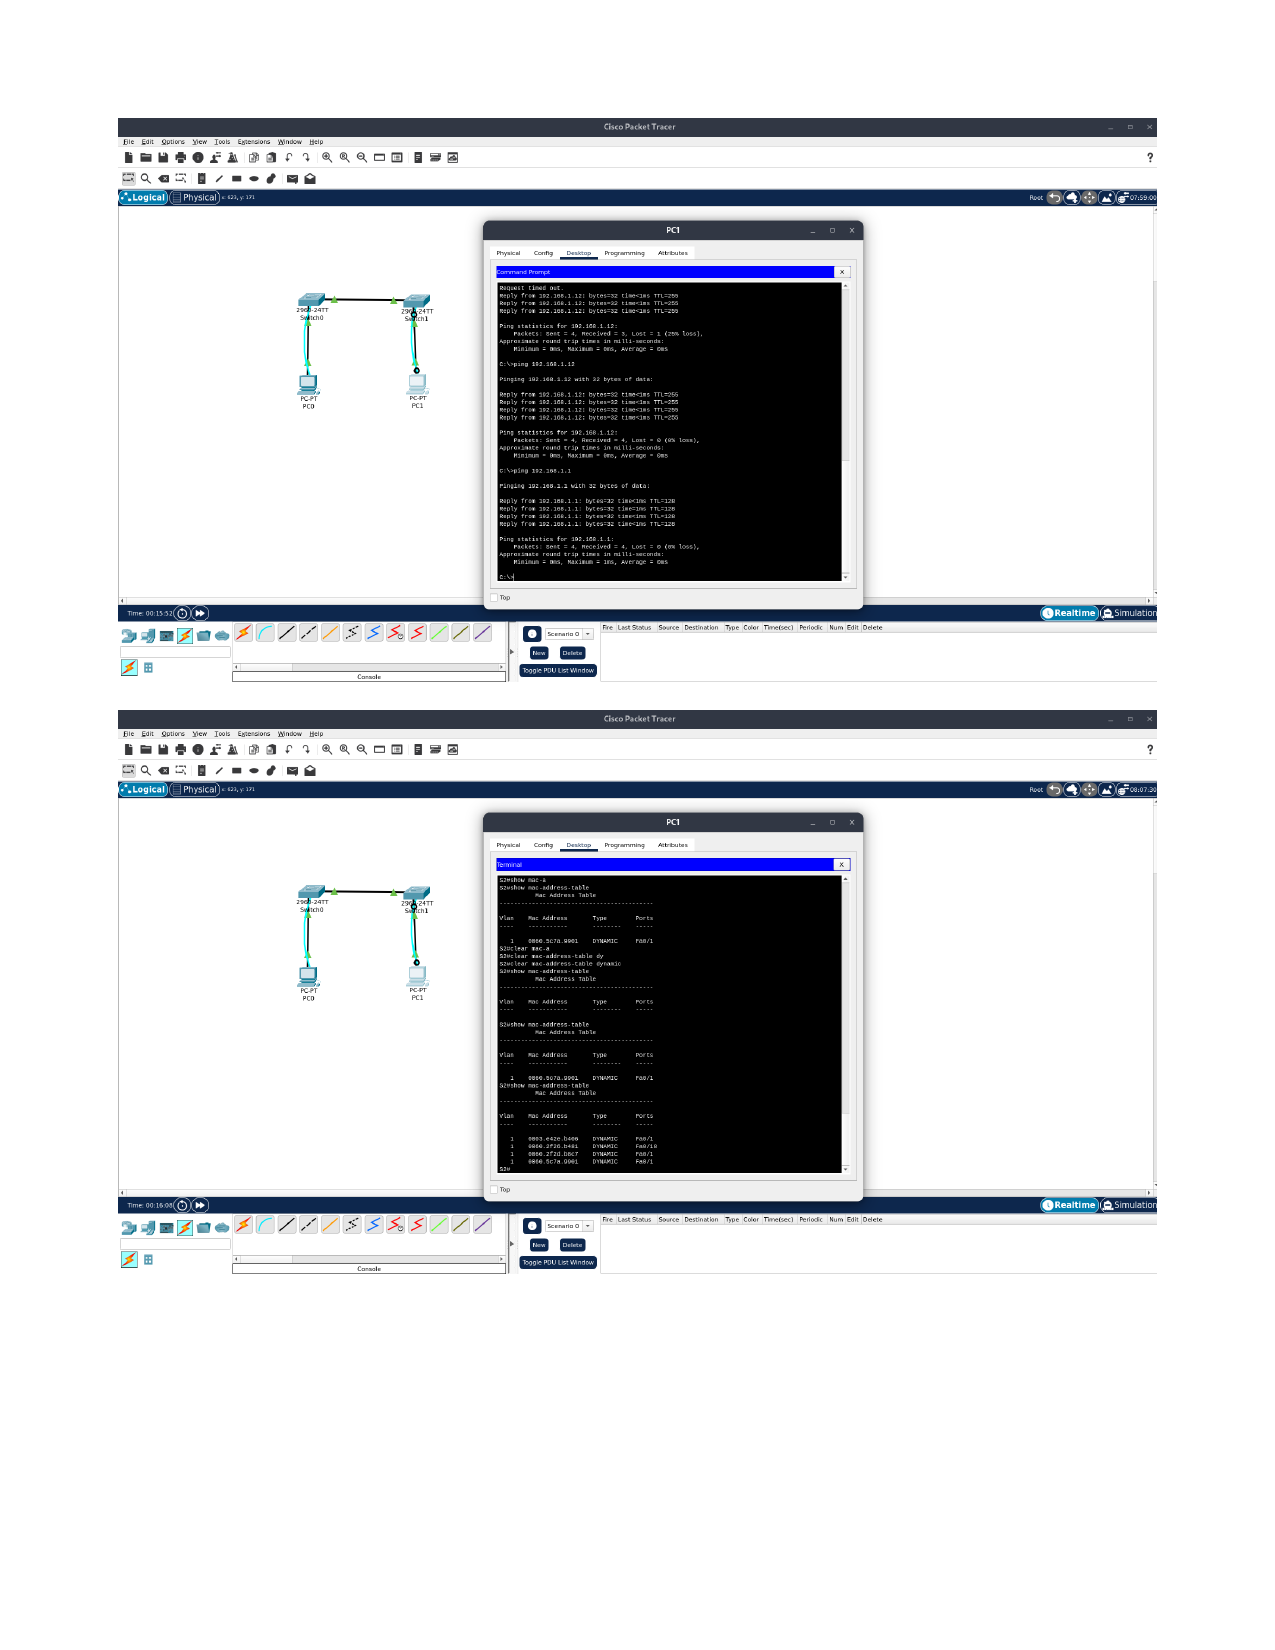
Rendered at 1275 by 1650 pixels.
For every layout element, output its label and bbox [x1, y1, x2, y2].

picture [118, 118, 1157, 682]
picture [156, 195, 164, 200]
picture [142, 195, 153, 201]
picture [142, 787, 153, 793]
picture [118, 710, 1157, 1274]
picture [156, 787, 164, 792]
